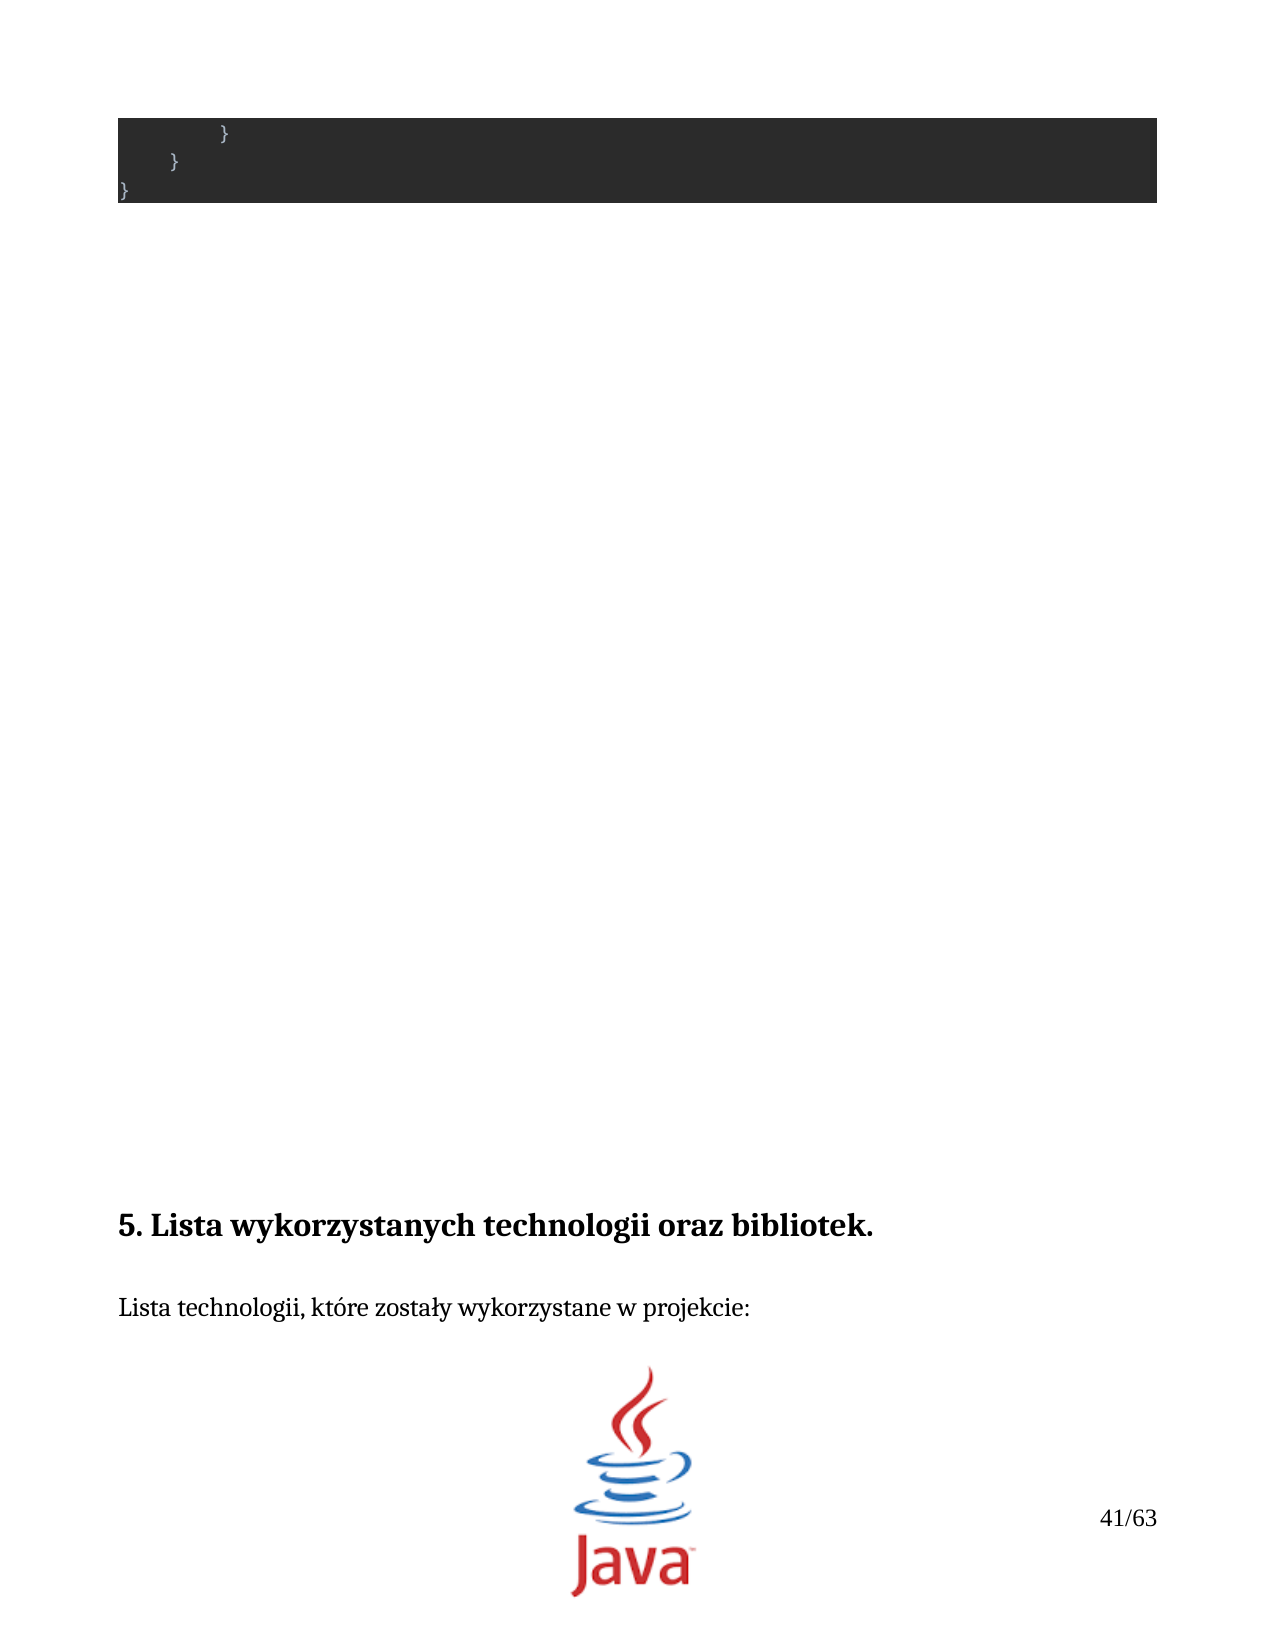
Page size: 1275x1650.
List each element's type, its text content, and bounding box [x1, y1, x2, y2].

subtitle 5. Lista wykorzystanych technologii oraz bibliotek. [118, 1206, 1157, 1244]
text } } } [118, 118, 1157, 203]
picture [519, 1363, 756, 1600]
text Lista technologii, które zostały wykorzystane w projekcie: [118, 1292, 1157, 1324]
